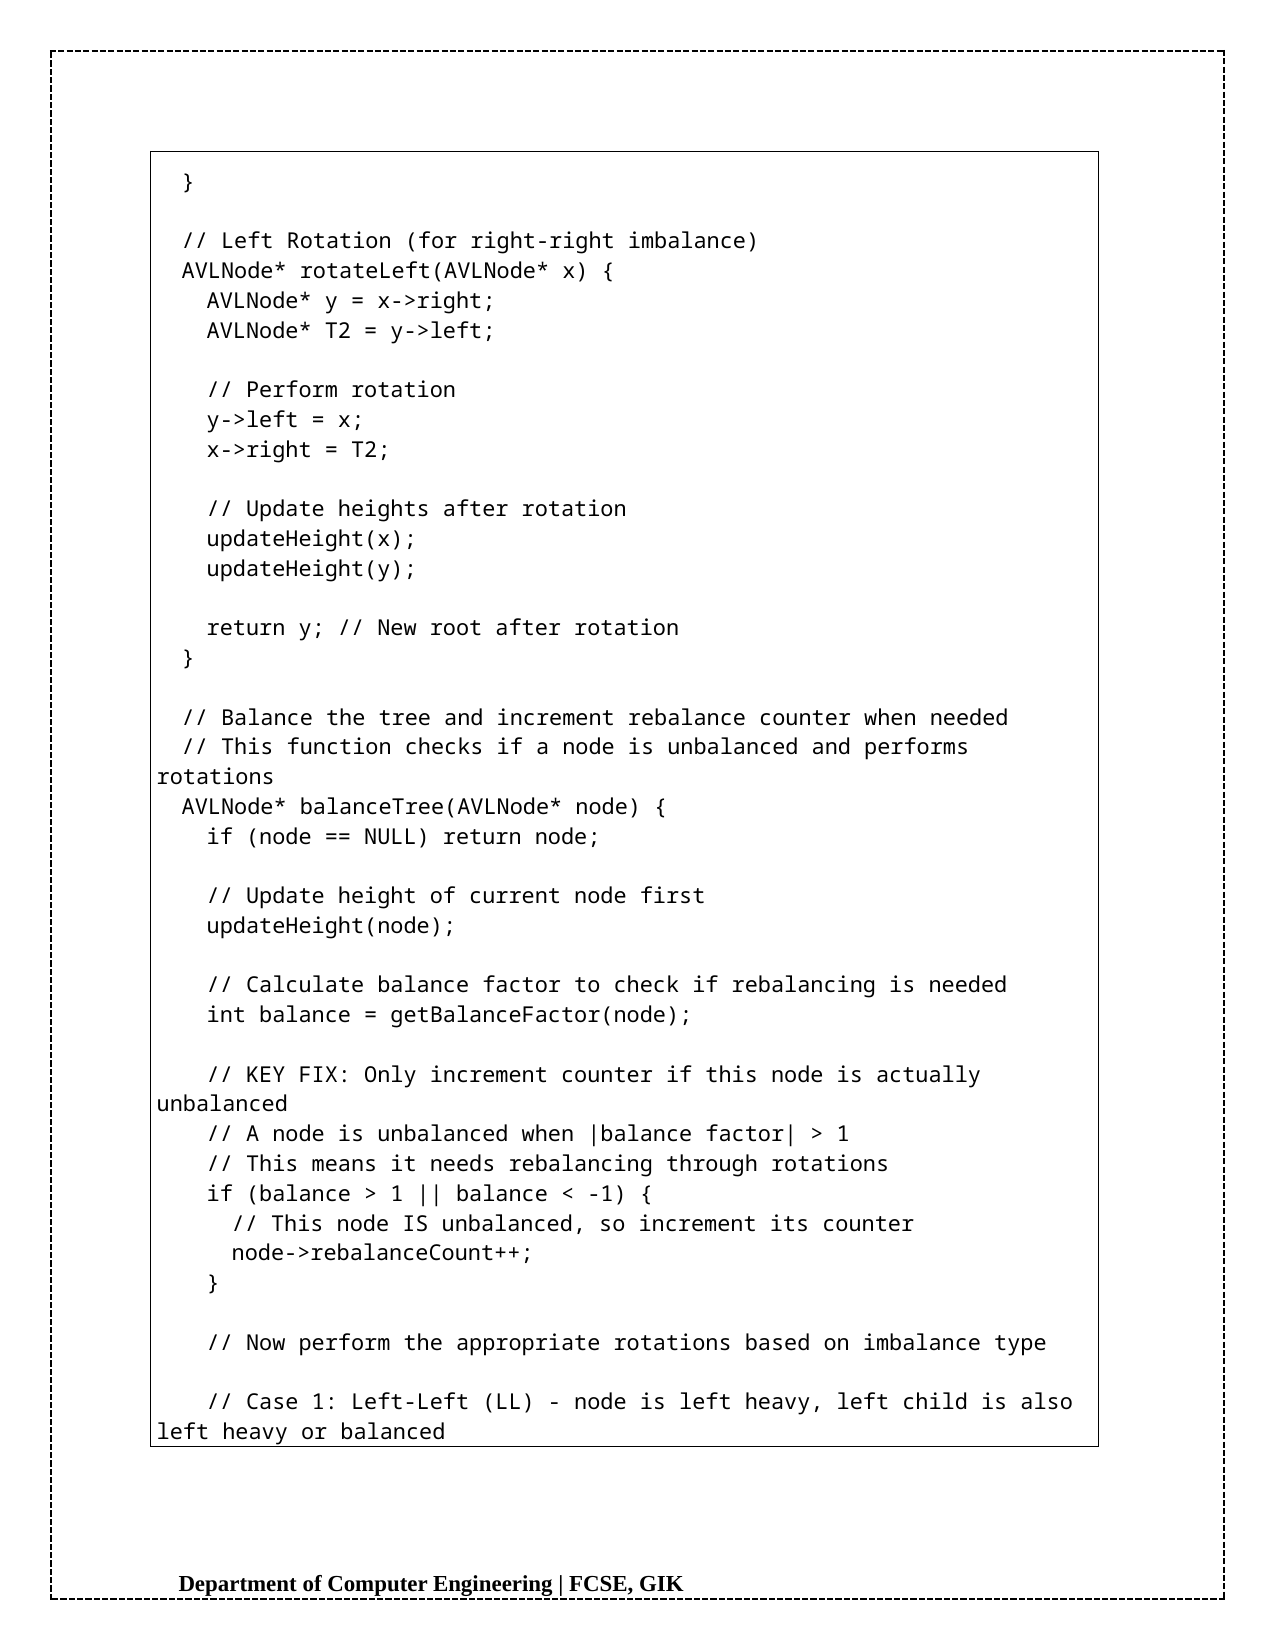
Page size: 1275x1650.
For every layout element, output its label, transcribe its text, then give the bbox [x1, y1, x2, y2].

table_header } // Left Rotation (for right-right imbalance) AVLNode* rotateLeft(AVLNode* x) { AVLNode* y = x->right; AVLNode* T2 = y->left; // Perform rotation y->left = x; x->right = T2; // Update heights after rotation updateHeight(x); updateHeight(y); return y; // New root after rotation } // Balance the tree and increment rebalance counter when needed // This function checks if a node is unbalanced and performs rotations AVLNode* balanceTree(AVLNode* node) { if (node == NULL) return node; // Update height of current node first updateHeight(node); // Calculate balance factor to check if rebalancing is needed int balance = getBalanceFactor(node); // KEY FIX: Only increment counter if this node is actually unbalanced // A node is unbalanced when |balance factor| > 1 // This means it needs rebalancing through rotations if (balance > 1 || balance < -1) { // This node IS unbalanced, so increment its counter node->rebalanceCount++; } // Now perform the appropriate rotations based on imbalance type // Case 1: Left-Left (LL) - node is left heavy, left child is also left heavy or balanced [151, 152, 1098, 1446]
